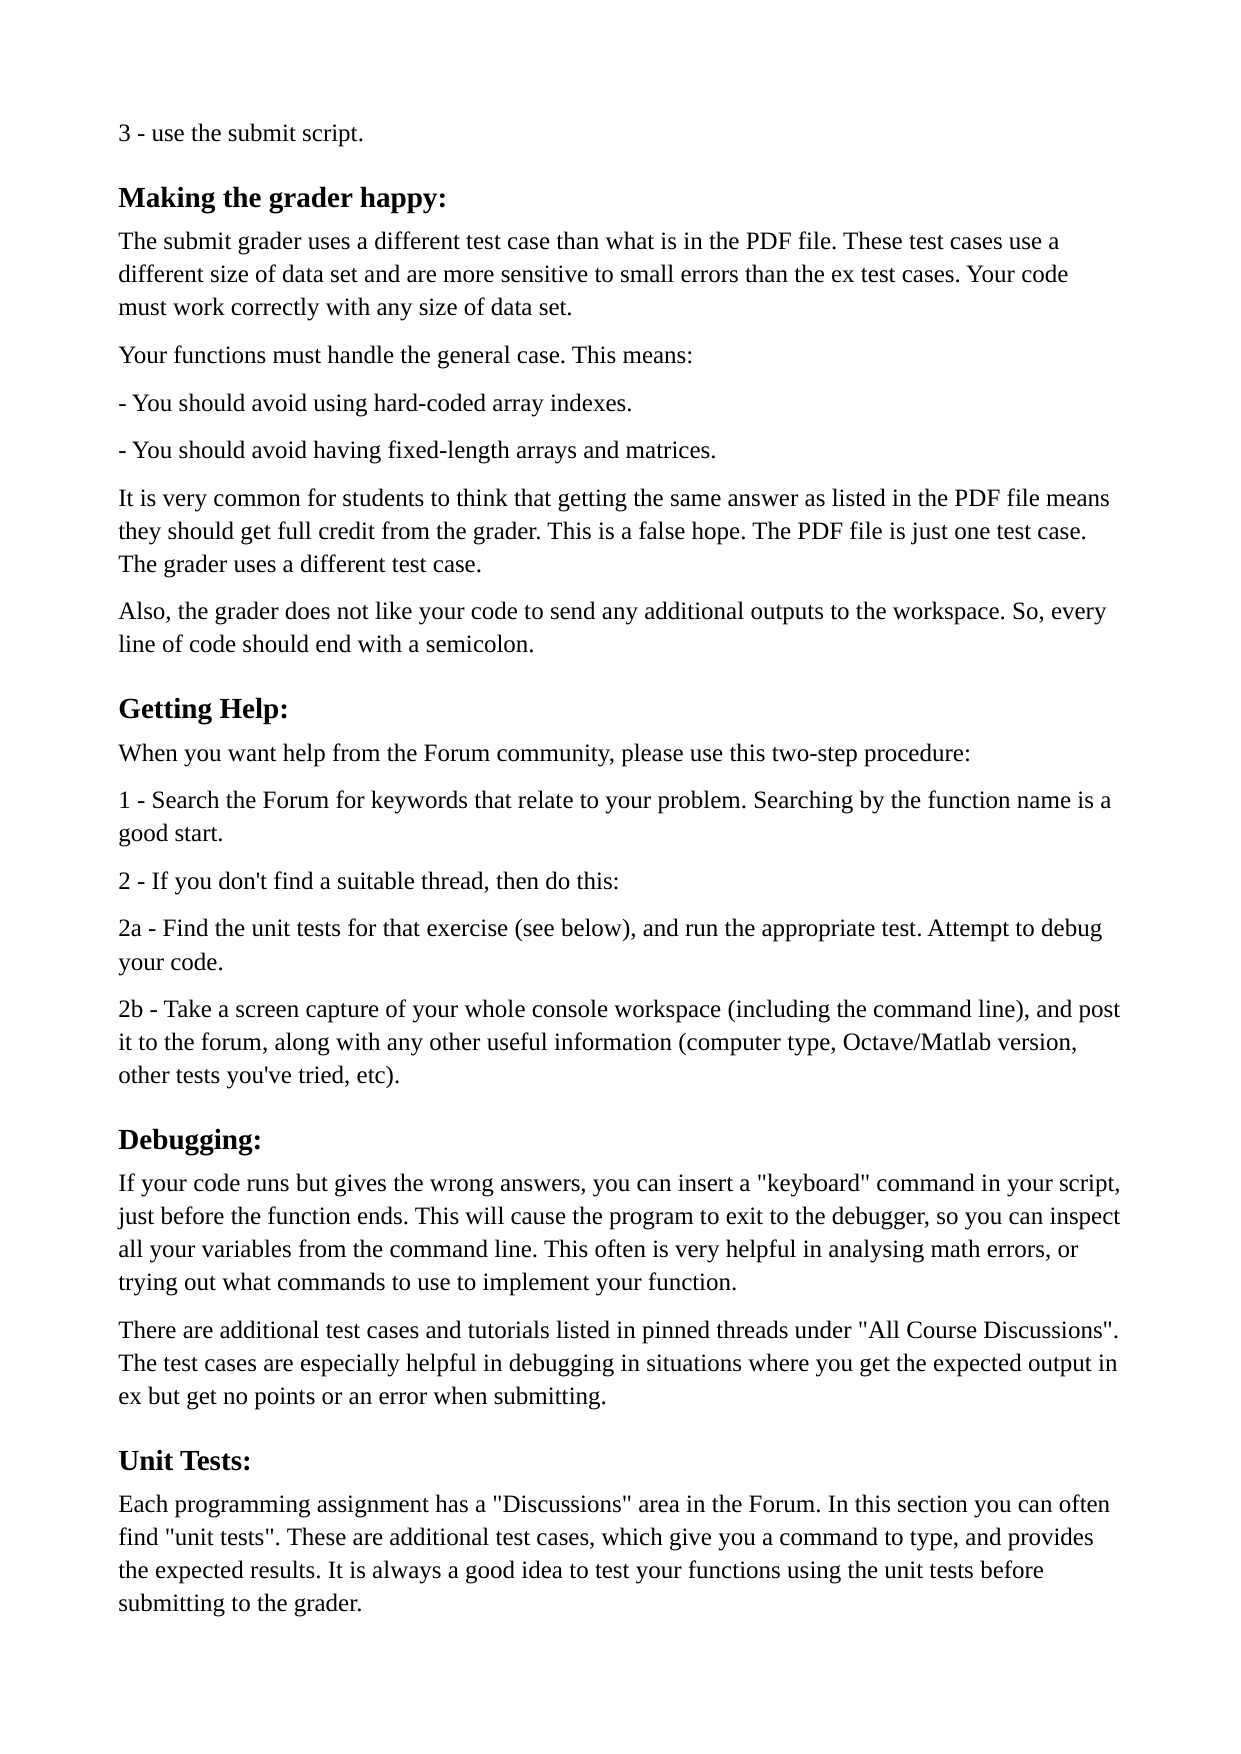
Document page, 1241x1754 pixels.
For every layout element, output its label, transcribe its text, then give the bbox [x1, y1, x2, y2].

subtitle Unit Tests: [118, 1443, 1122, 1477]
text Your functions must handle the general case. This means: [118, 340, 1122, 369]
text Also, the grader does not like your code to send any additional outputs to the workspace. So, every line of code should end with a semicolon. [118, 596, 1122, 658]
text There are additional test cases and tutorials listed in pinned threads under "All Course Discussions". The test cases are especially helpful in debugging in situations where you get the expected output in ex but get no points or an error when submitting. [118, 1315, 1122, 1410]
subtitle Debugging: [118, 1122, 1122, 1156]
text 2 - If you don't find a suitable thread, then do this: [118, 866, 1122, 895]
text If your code runs but gives the wrong answers, you can insert a "keyboard" command in your script, just before the function ends. This will cause the program to exit to the debugger, so you can inspect all your variables from the command line. This often is very helpful in analysing math errors, or trying out what commands to use to implement your function. [118, 1168, 1122, 1296]
text When you want help from the Forum community, please use this two-step procedure: [118, 738, 1122, 766]
text It is very common for students to think that getting the same answer as listed in the PDF file means they should get full credit from the grader. This is a false hope. The PDF file is just one test case. The grader uses a different test case. [118, 483, 1122, 578]
text 2a - Find the unit tests for that exercise (see below), and run the appropriate test. Attempt to debug your code. [118, 913, 1122, 975]
text - You should avoid using hard-coded array indexes. [118, 388, 1122, 416]
text - You should avoid having fixed-length arrays and matrices. [118, 435, 1122, 464]
text Each programming assignment has a "Discussions" area in the Forum. In this section you can often find "unit tests". These are additional test cases, which give you a command to type, and provides the expected results. It is always a good idea to test your functions using the unit tests before submitting to the grader. [118, 1489, 1122, 1617]
subtitle Getting Help: [118, 692, 1122, 725]
text 3 - use the submit script. [118, 118, 1122, 147]
text 2b - Take a screen capture of your whole console workspace (including the command line), and post it to the forum, along with any other useful information (computer type, Octave/Matlab version, other tests you've tried, etc). [118, 994, 1122, 1089]
text 1 - Search the Forum for keywords that relate to your problem. Searching by the function name is a good start. [118, 785, 1122, 847]
subtitle Making the grader happy: [118, 180, 1122, 214]
text The submit grader uses a different test case than what is in the PDF file. These test cases use a different size of data set and are more sensitive to small errors than the ex test cases. Your code must work correctly with any size of data set. [118, 226, 1122, 321]
